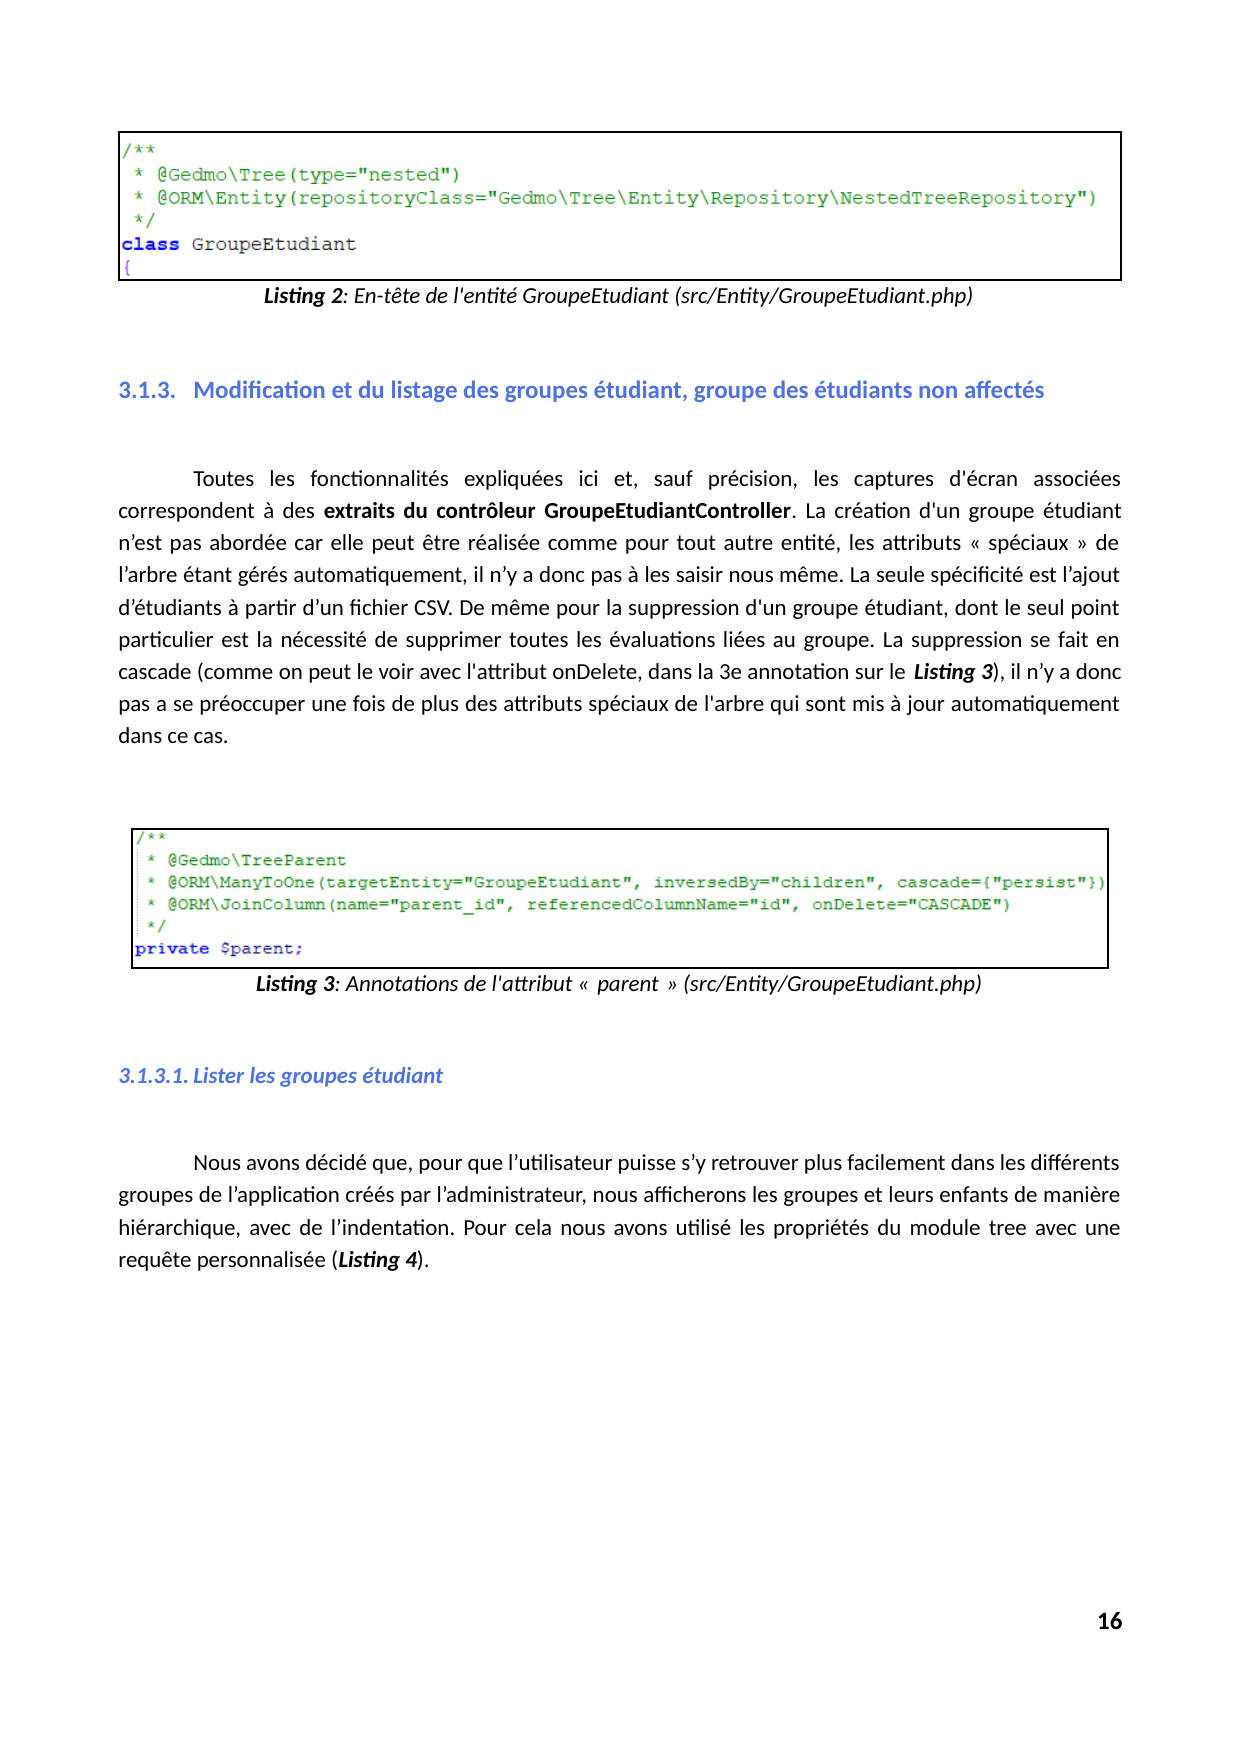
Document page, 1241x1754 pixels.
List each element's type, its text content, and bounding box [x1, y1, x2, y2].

list Listing 3: Annotations de l'attribut « parent » (src/Entity/GroupeEtudiant.php) [131, 969, 1109, 997]
text Toutes les fonctionnalités expliquées ici et, sauf précision, les captures d'écran associées correspondent à des extraits du contrôleur GroupeEtudiantController. La création d'un groupe étudiant n’est pas abordée car elle peut être réalisée comme pour tout autre entité, les attributs « spéciaux » de l’arbre étant gérés automatiquement, il n’y a donc pas à les saisir nous même. La seule spécificité est l’ajout d’étudiants à partir d’un fichier CSV. De même pour la suppression d'un groupe étudiant, dont le seul point particulier est la nécessité de supprimer toutes les évaluations liées au groupe. La suppression se fait en cascade (comme on peut le voir avec l'attribut onDelete, dans la 3e annotation sur le Listing 3), il n’y a donc pas a se préoccuper une fois de plus des attributs spéciaux de l'arbre qui sont mis à jour automatiquement dans ce cas. [118, 464, 1122, 749]
subtitle Lister les groupes étudiant [118, 1061, 1122, 1089]
text Nous avons décidé que, pour que l’utilisateur puisse s’y retrouver plus facilement dans les différents groupes de l’application créés par l’administrateur, nous afficherons les groupes et leurs enfants de manière hiérarchique, avec de l’indentation. Pour cela nous avons utilisé les propriétés du module tree avec une requête personnalisée (Listing 4). [118, 1148, 1122, 1273]
picture [133, 830, 1107, 967]
list Listing 2: En-tête de l'entité GroupeEtudiant (src/Entity/GroupeEtudiant.php) [118, 281, 1122, 309]
picture [120, 133, 1120, 279]
subtitle Modification et du listage des groupes étudiant, groupe des étudiants non affectés [118, 374, 1122, 405]
